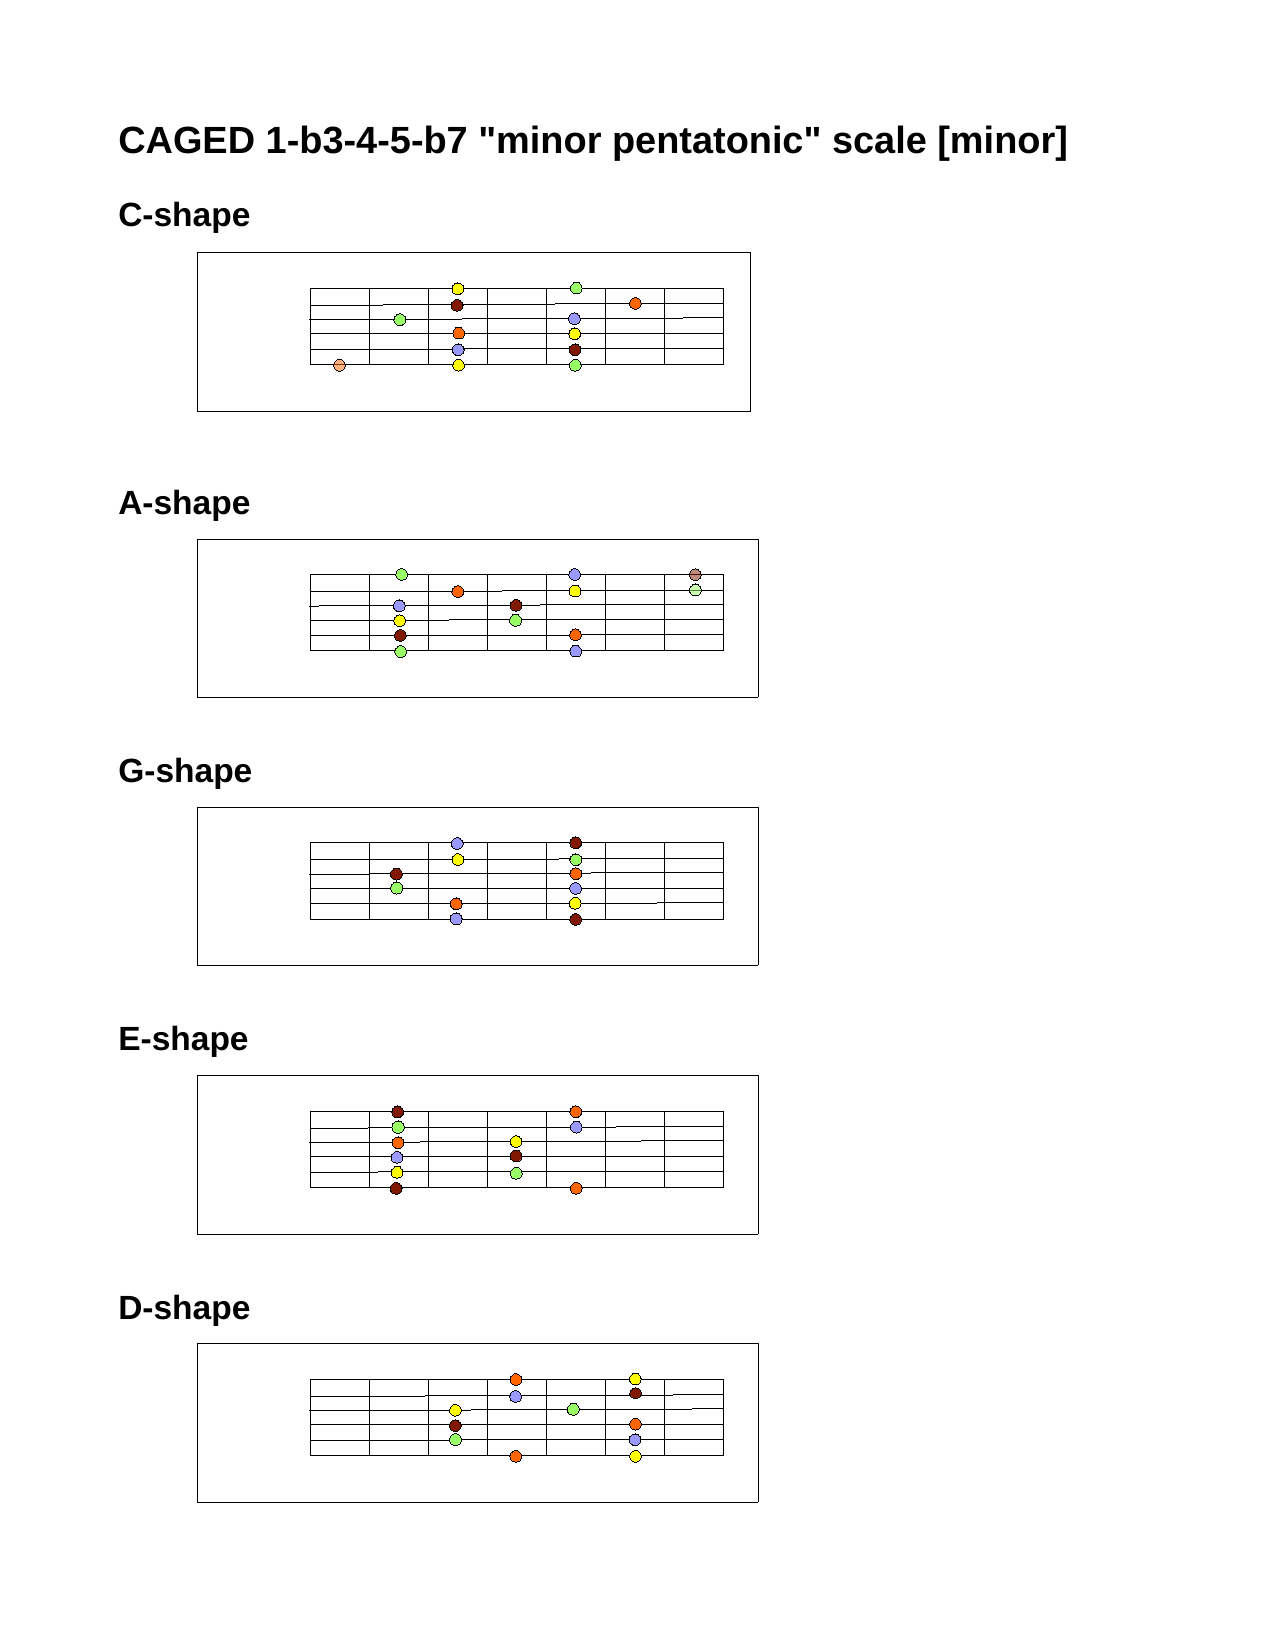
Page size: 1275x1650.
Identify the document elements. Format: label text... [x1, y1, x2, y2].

subtitle C-shape [118, 195, 1157, 234]
subtitle CAGED 1-b3-4-5-b7 "minor pentatonic" scale [minor] [118, 118, 1157, 162]
subtitle G-shape [118, 751, 1157, 790]
subtitle A-shape [118, 483, 1157, 521]
subtitle D-shape [118, 1287, 1157, 1326]
subtitle E-shape [118, 1019, 1157, 1058]
